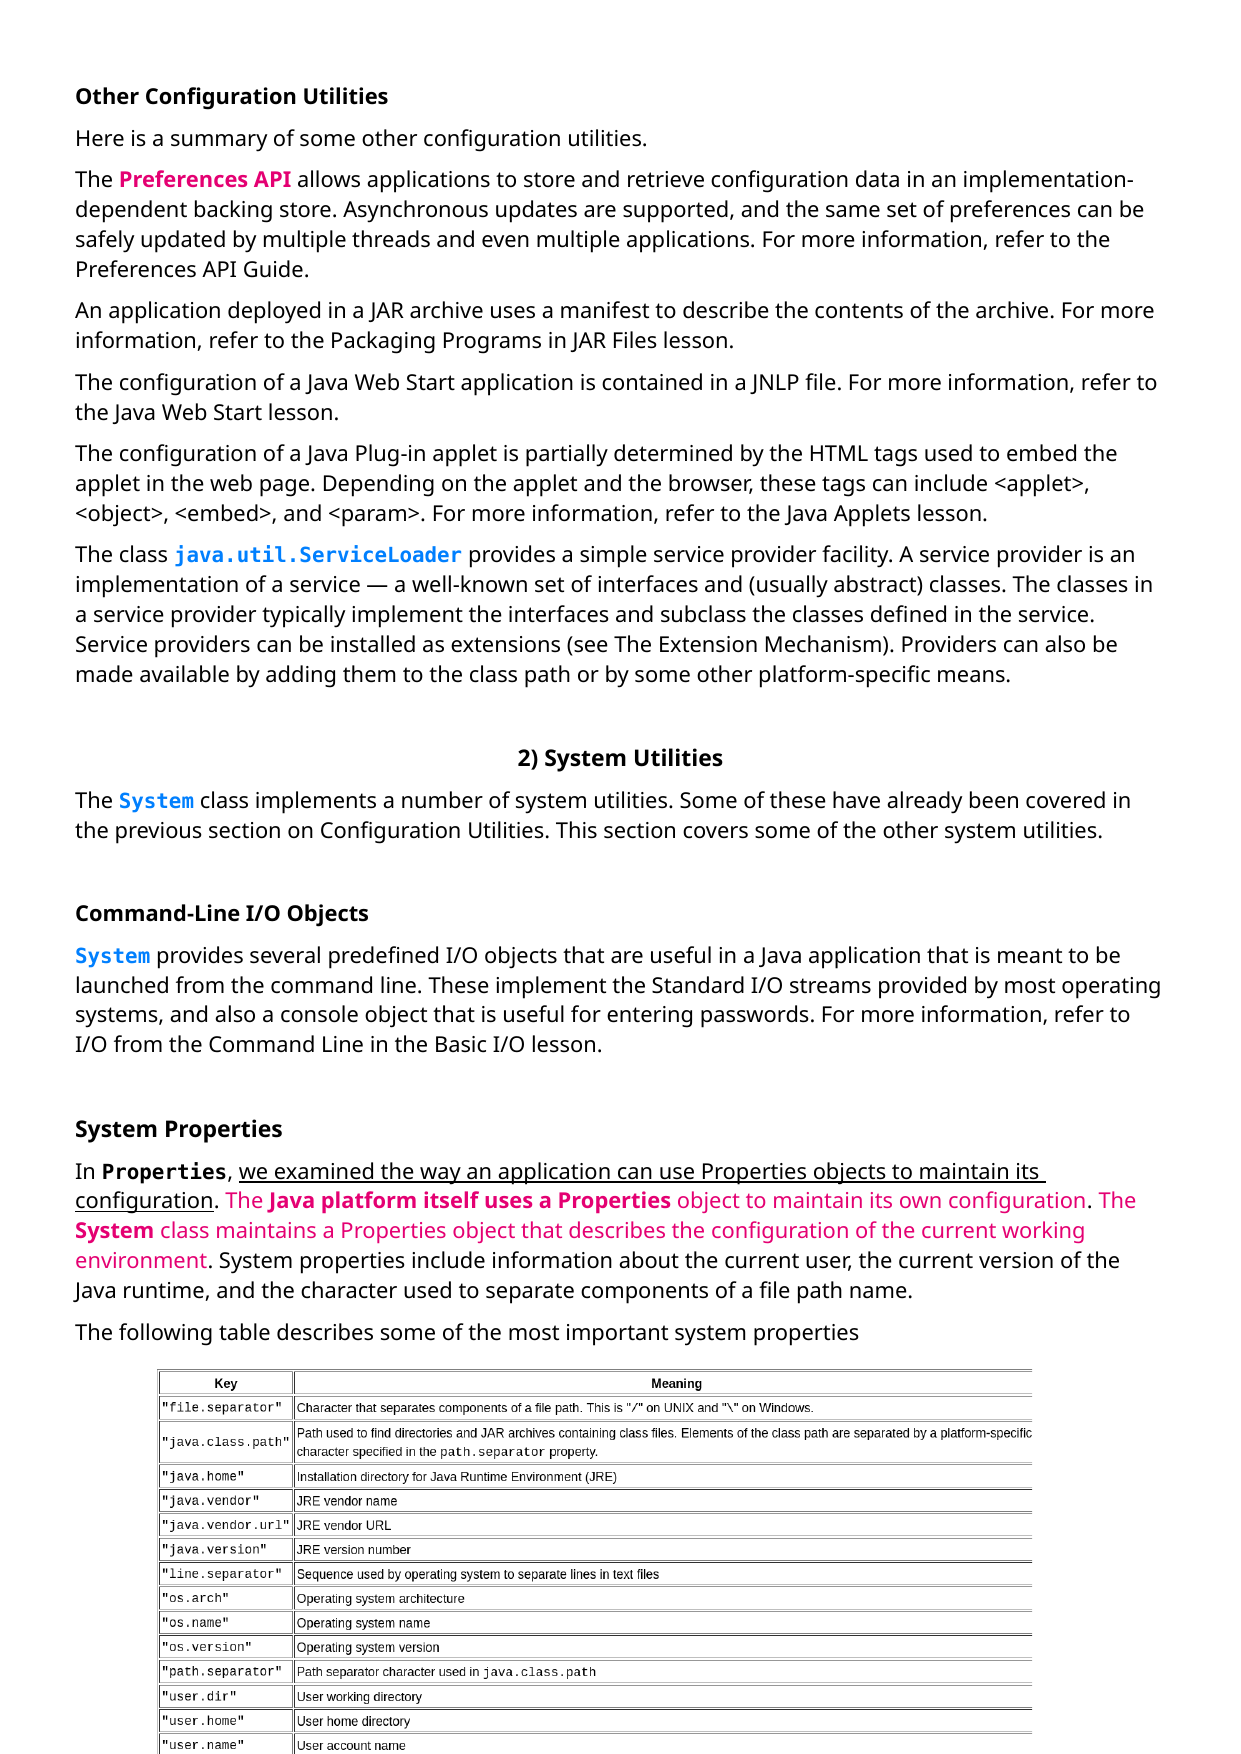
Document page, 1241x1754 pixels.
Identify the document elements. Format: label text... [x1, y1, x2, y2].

text In Properties, we examined the way an application can use Properties objects to maintain its configuration. The Java platform itself uses a Properties object to maintain its own configuration. The System class maintains a Properties object that describes the configuration of the current working environment. System properties include information about the current user, the current version of the Java runtime, and the character used to separate components of a file path name. [75, 1156, 1166, 1305]
text System Properties [75, 1113, 1166, 1144]
text Here is a summary of some other configuration utilities. [75, 123, 1166, 152]
text The configuration of a Java Plug-in applet is partially determined by the HTML tags used to embed the applet in the web page. Depending on the applet and the browser, these tags can include <applet>, <object>, <embed>, and <param>. For more information, refer to the Java Applets lesson. [75, 438, 1166, 528]
text An application deployed in a JAR archive uses a manifest to describe the contents of the archive. For more information, refer to the Packaging Programs in JAR Files lesson. [75, 295, 1166, 355]
text The following table describes some of the most important system properties [75, 1317, 1166, 1346]
text The configuration of a Java Web Start application is contained in a JNLP file. For more information, refer to the Java Web Start lesson. [75, 367, 1166, 426]
text 2) System Utilities [75, 742, 1166, 773]
text Command-Line I/O Objects [75, 898, 1166, 928]
text The class java.util.ServiceLoader provides a simple service provider facility. A service provider is an implementation of a service — a well-known set of interfaces and (usually abstract) classes. The classes in a service provider typically implement the interfaces and subclass the classes defined in the service. Service providers can be installed as extensions (see The Extension Mechanism). Providers can also be made available by adding them to the class path or by some other platform-specific means. [75, 539, 1166, 688]
text The Preferences API allows applications to store and retrieve configuration data in an implementation-dependent backing store. Asynchronous updates are supported, and the same set of preferences can be safely updated by multiple threads and even multiple applications. For more information, refer to the Preferences API Guide. [75, 164, 1166, 283]
picture [155, 1366, 1033, 1754]
text The System class implements a number of system utilities. Some of these have already been covered in the previous section on Configuration Utilities. This section covers some of the other system utilities. [75, 785, 1166, 845]
text Other Configuration Utilities [75, 81, 1166, 111]
text System provides several predefined I/O objects that are useful in a Java application that is meant to be launched from the command line. These implement the Standard I/O streams provided by most operating systems, and also a console object that is useful for entering passwords. For more information, refer to I/O from the Command Line in the Basic I/O lesson. [75, 940, 1166, 1059]
